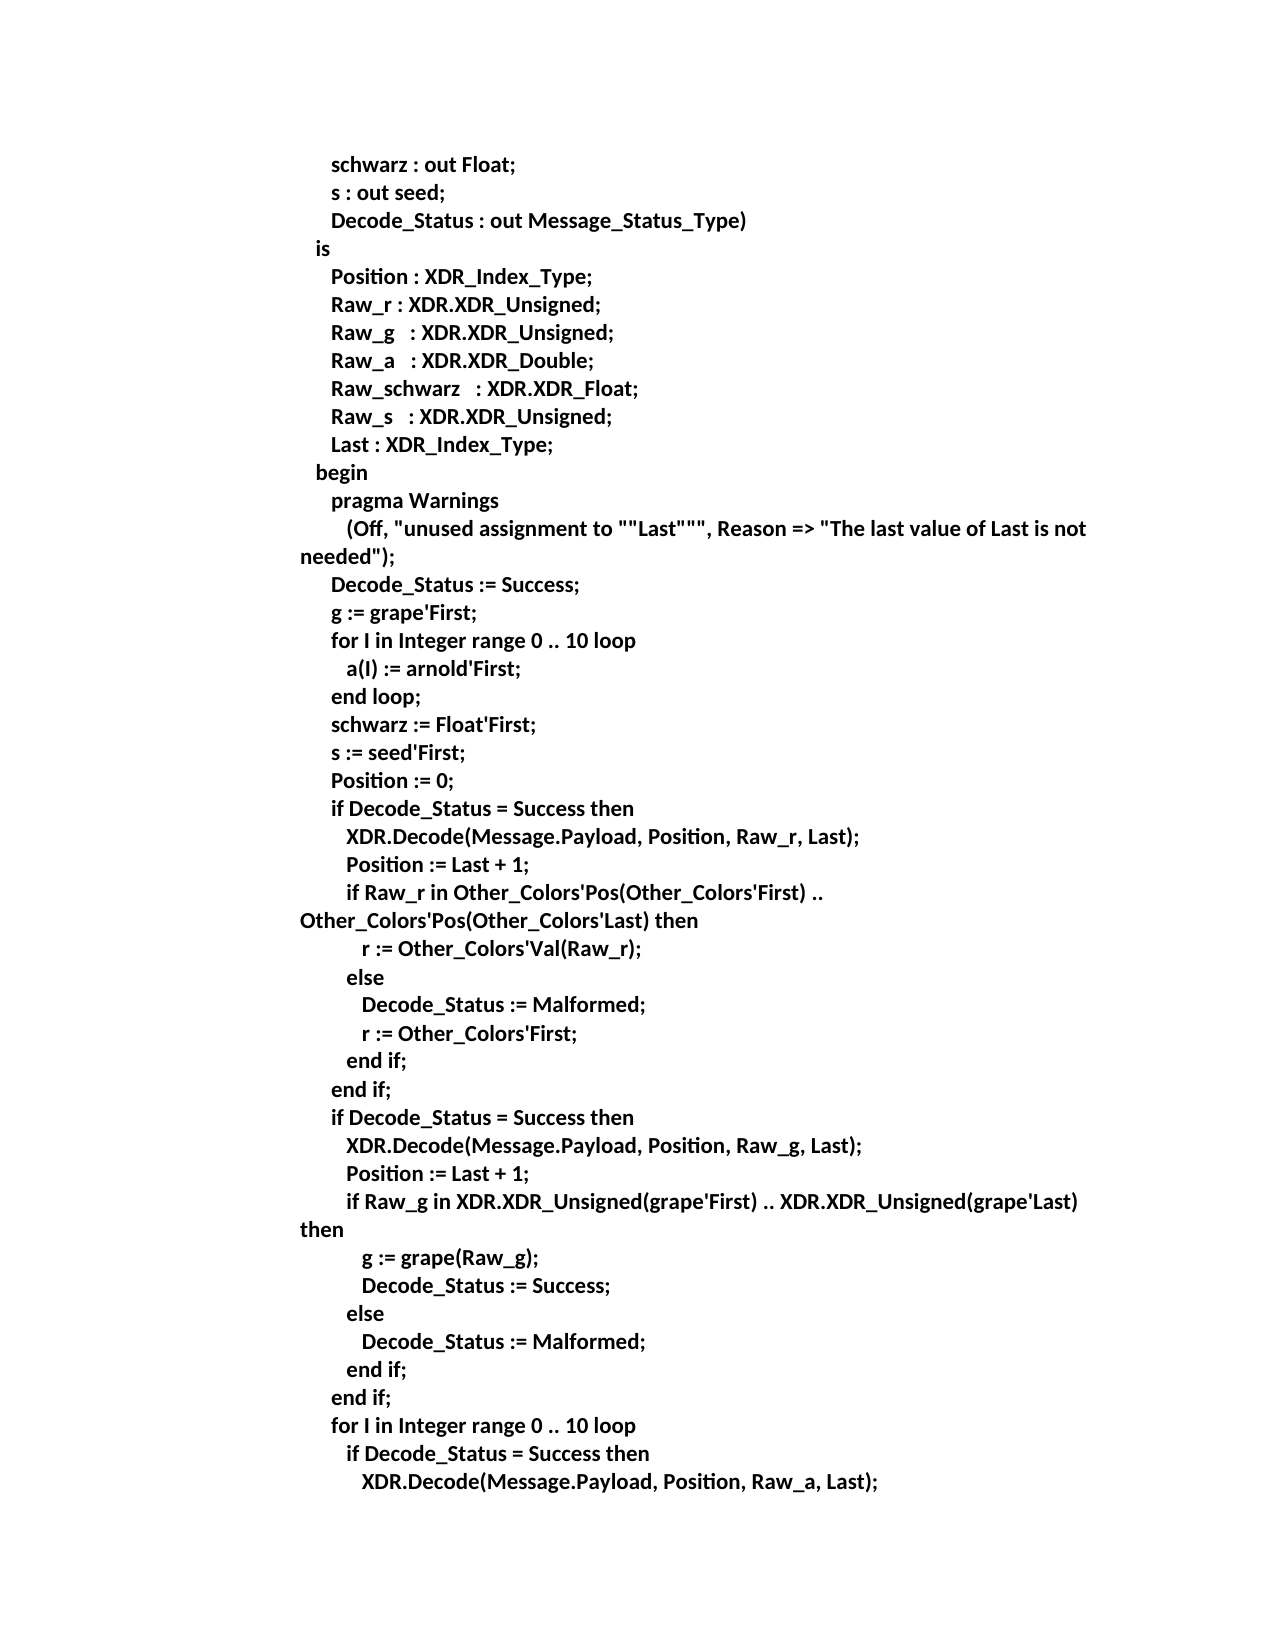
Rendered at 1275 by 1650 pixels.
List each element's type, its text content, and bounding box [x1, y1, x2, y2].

text Raw_g : XDR.XDR_Unsigned; [300, 318, 1125, 346]
text XDR.Decode(Message.Payload, Position, Raw_r, Last); [300, 822, 1125, 851]
text Last : XDR_Index_Type; [300, 430, 1125, 458]
text end if; [300, 1047, 1125, 1075]
text Position : XDR_Index_Type; [300, 262, 1125, 290]
text Decode_Status := Success; [300, 1271, 1125, 1299]
text for I in Integer range 0 .. 10 loop [300, 626, 1125, 654]
text is [300, 234, 1125, 262]
text XDR.Decode(Message.Payload, Position, Raw_g, Last); [300, 1131, 1125, 1159]
text begin [300, 458, 1125, 486]
text Decode_Status := Malformed; [300, 991, 1125, 1019]
text g := grape(Raw_g); [300, 1243, 1125, 1271]
text Raw_schwarz : XDR.XDR_Float; [300, 374, 1125, 402]
text Decode_Status : out Message_Status_Type) [300, 206, 1125, 234]
text end if; [300, 1383, 1125, 1411]
text r := Other_Colors'First; [300, 1019, 1125, 1047]
text Decode_Status := Malformed; [300, 1327, 1125, 1355]
text Raw_r : XDR.XDR_Unsigned; [300, 290, 1125, 318]
text schwarz : out Float; [300, 150, 1125, 178]
text s := seed'First; [300, 738, 1125, 766]
text else [300, 1299, 1125, 1327]
text Raw_s : XDR.XDR_Unsigned; [300, 402, 1125, 430]
text if Raw_g in XDR.XDR_Unsigned(grape'First) .. XDR.XDR_Unsigned(grape'Last) then [300, 1187, 1125, 1243]
text Position := 0; [300, 766, 1125, 794]
text else [300, 963, 1125, 991]
text if Decode_Status = Success then [300, 1103, 1125, 1131]
text Decode_Status := Success; [300, 570, 1125, 598]
text if Decode_Status = Success then [300, 794, 1125, 822]
text for I in Integer range 0 .. 10 loop [300, 1411, 1125, 1439]
text g := grape'First; [300, 598, 1125, 626]
text pragma Warnings [300, 486, 1125, 514]
text r := Other_Colors'Val(Raw_r); [300, 934, 1125, 963]
text if Raw_r in Other_Colors'Pos(Other_Colors'First) .. Other_Colors'Pos(Other_Colors'Last) then [300, 878, 1125, 934]
text end if; [300, 1075, 1125, 1103]
text end if; [300, 1355, 1125, 1383]
text Raw_a : XDR.XDR_Double; [300, 346, 1125, 374]
text s : out seed; [300, 178, 1125, 206]
text Position := Last + 1; [300, 851, 1125, 878]
text (Off, "unused assignment to ""Last""", Reason => "The last value of Last is not needed"); [300, 514, 1125, 570]
text schwarz := Float'First; [300, 710, 1125, 738]
text Position := Last + 1; [300, 1159, 1125, 1187]
text end loop; [300, 682, 1125, 710]
text if Decode_Status = Success then [300, 1439, 1125, 1467]
text a(I) := arnold'First; [300, 654, 1125, 682]
text XDR.Decode(Message.Payload, Position, Raw_a, Last); [300, 1467, 1125, 1495]
